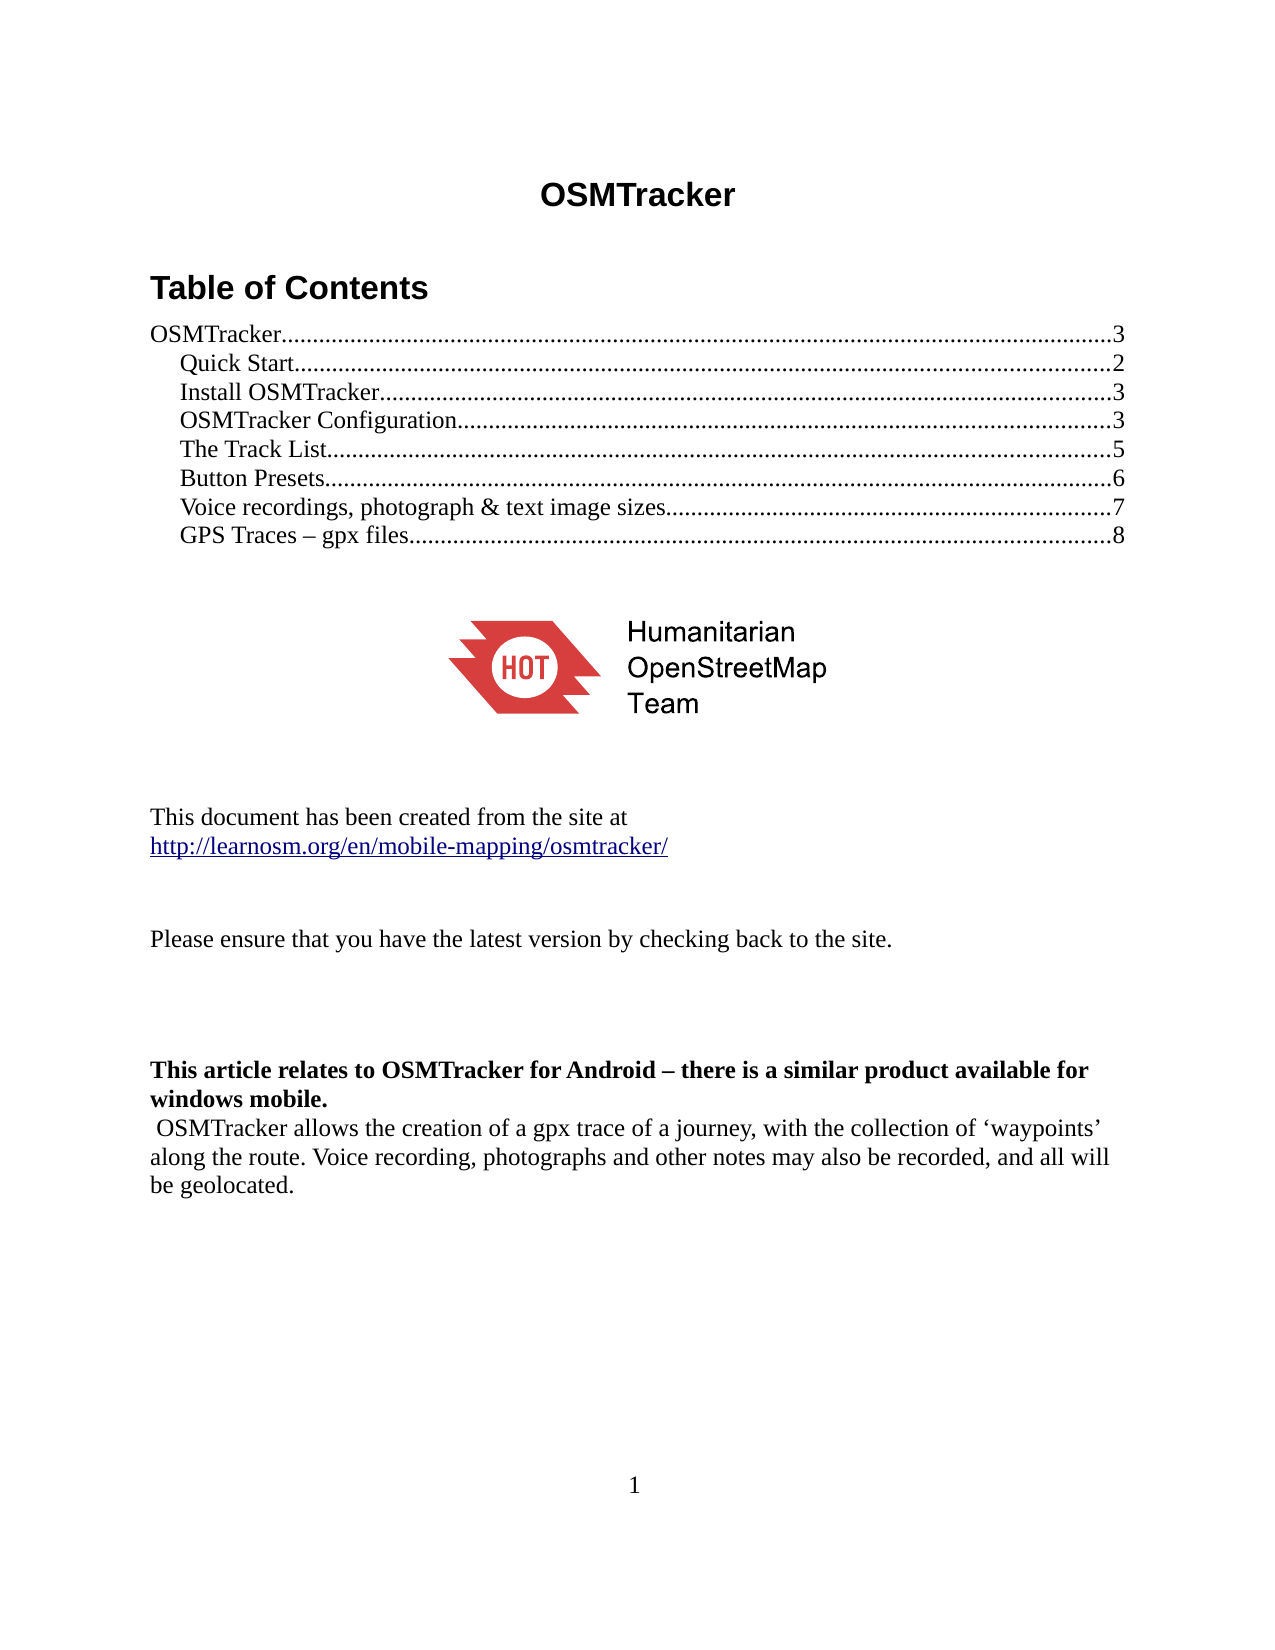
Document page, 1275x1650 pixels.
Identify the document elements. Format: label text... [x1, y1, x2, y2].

text The Track List 5 [179, 434, 1125, 463]
text OSMTracker 3 [150, 319, 1125, 348]
text Voice recordings, photograph & text image sizes 7 [179, 492, 1125, 520]
text OSMTracker Configuration 3 [179, 405, 1125, 434]
text Install OSMTracker 3 [179, 377, 1125, 405]
text Quick Start 2 [179, 348, 1125, 377]
text GPS Traces – gpx files 8 [179, 520, 1125, 549]
text This document has been created from the site at http://learnosm.org/en/mobile-mapping/osmtracker/ [150, 802, 1125, 860]
text This article relates to OSMTracker for Android – there is a similar product available for windows mobile. OSMTracker allows the creation of a gpx trace of a journey, with the collection of ‘waypoints’ along the route. Voice recording, photographs and other notes may also be recorded, and all will be geolocated. [150, 1055, 1125, 1199]
text Button Presets 6 [179, 463, 1125, 492]
subtitle Table of Contents [150, 268, 1125, 307]
text Please ensure that you have the latest version by checking back to the site. [150, 924, 1125, 953]
